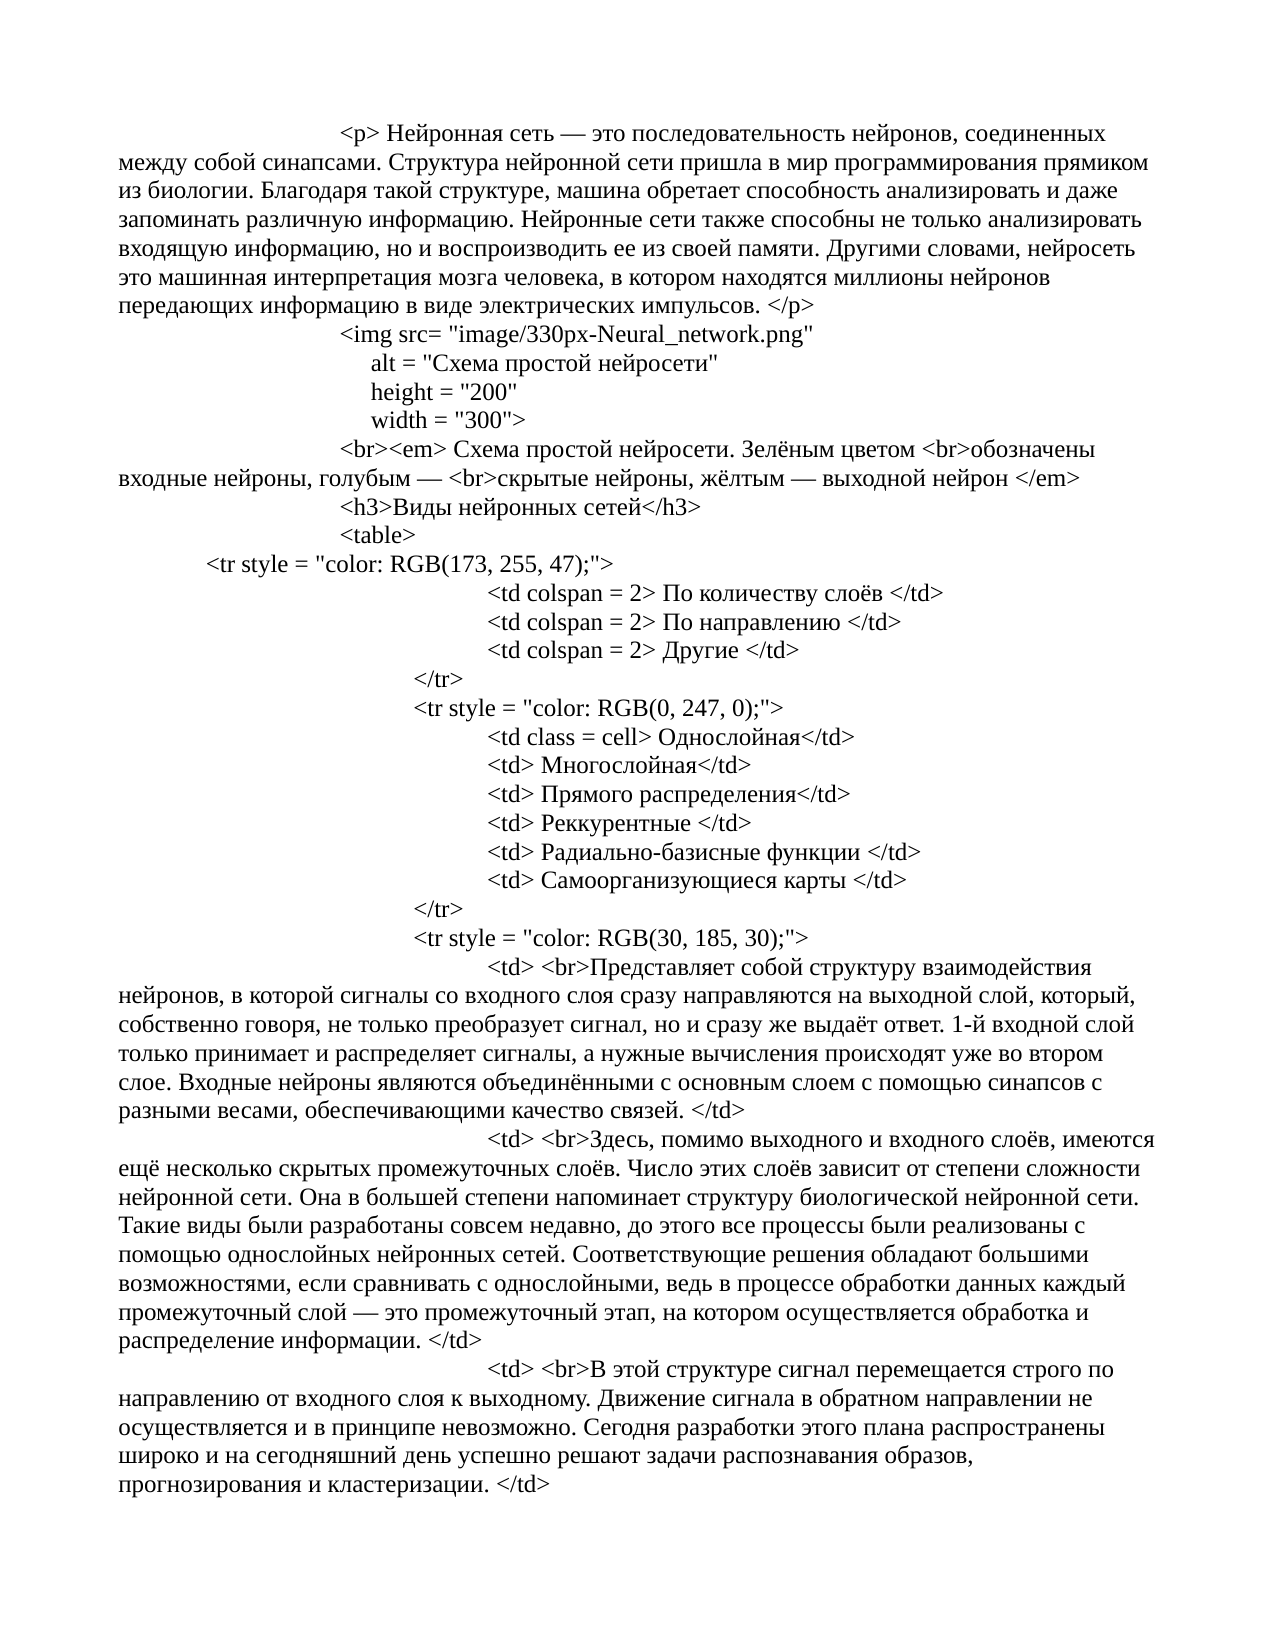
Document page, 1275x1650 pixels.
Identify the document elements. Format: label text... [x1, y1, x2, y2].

text alt = "Схема простой нейросети" [118, 348, 1157, 377]
text <td> <br>В этой структуре сигнал перемещается строго по направлению от входного слоя к выходному. Движение сигнала в обратном направлении не осуществляется и в принципе невозможно. Сегодня разработки этого плана распространены широко и на сегодняшний день успешно решают задачи распознавания образов, прогнозирования и кластеризации. </td> [118, 1354, 1157, 1498]
text <td class = cell> Однослойная</td> [118, 722, 1157, 751]
text <tr style = "color: RGB(30, 185, 30);"> [118, 923, 1157, 952]
text <td> Радиально-базисные функции </td> [118, 837, 1157, 866]
text <td colspan = 2> Другие </td> [118, 636, 1157, 664]
text <td> Прямого распределения</td> [118, 779, 1157, 808]
text width = "300"> [118, 406, 1157, 434]
text <tr style = "color: RGB(173, 255, 47);"> [118, 549, 1157, 578]
text </tr> [118, 664, 1157, 693]
text <table> [118, 521, 1157, 549]
text <p> Нейронная сеть — это последовательность нейронов, соединенных между собой синапсами. Структура нейронной сети пришла в мир программирования прямиком из биологии. Благодаря такой структуре, машина обретает способность анализировать и даже запоминать различную информацию. Нейронные сети также способны не только анализировать входящую информацию, но и воспроизводить ее из своей памяти. Другими словами, нейросеть это машинная интерпретация мозга человека, в котором находятся миллионы нейронов передающих информацию в виде электрических импульсов. </p> [118, 118, 1157, 319]
text <td> <br>Здесь, помимо выходного и входного слоёв, имеются ещё несколько скрытых промежуточных слоёв. Число этих слоёв зависит от степени сложности нейронной сети. Она в большей степени напоминает структуру биологической нейронной сети. Такие виды были разработаны совсем недавно, до этого все процессы были реализованы с помощью однослойных нейронных сетей. Соответствующие решения обладают большими возможностями, если сравнивать с однослойными, ведь в процессе обработки данных каждый промежуточный слой — это промежуточный этап, на котором осуществляется обработка и распределение информации. </td> [118, 1124, 1157, 1354]
text <img src= "image/330px-Neural_network.png" [118, 319, 1157, 348]
text <tr style = "color: RGB(0, 247, 0);"> [118, 693, 1157, 722]
text <h3>Виды нейронных сетей</h3> [118, 492, 1157, 521]
text <td> <br>Представляет собой структуру взаимодействия нейронов, в которой сигналы со входного слоя сразу направляются на выходной слой, который, собственно говоря, не только преобразует сигнал, но и сразу же выдаёт ответ. 1-й входной слой только принимает и распределяет сигналы, а нужные вычисления происходят уже во втором слое. Входные нейроны являются объединёнными с основным слоем с помощью синапсов с разными весами, обеспечивающими качество связей. </td> [118, 952, 1157, 1124]
text <td> Многослойная</td> [118, 751, 1157, 779]
text <br><em> Схема простой нейросети. Зелёным цветом <br>обозначены входные нейроны, голубым — <br>скрытые нейроны, жёлтым — выходной нейрон </em> [118, 434, 1157, 492]
text <td> Самоорганизующиеся карты </td> [118, 866, 1157, 894]
text <td colspan = 2> По количеству слоёв </td> [118, 578, 1157, 607]
text <td> Реккурентные </td> [118, 808, 1157, 837]
text <td colspan = 2> По направлению </td> [118, 607, 1157, 636]
text height = "200" [118, 377, 1157, 406]
text </tr> [118, 894, 1157, 923]
